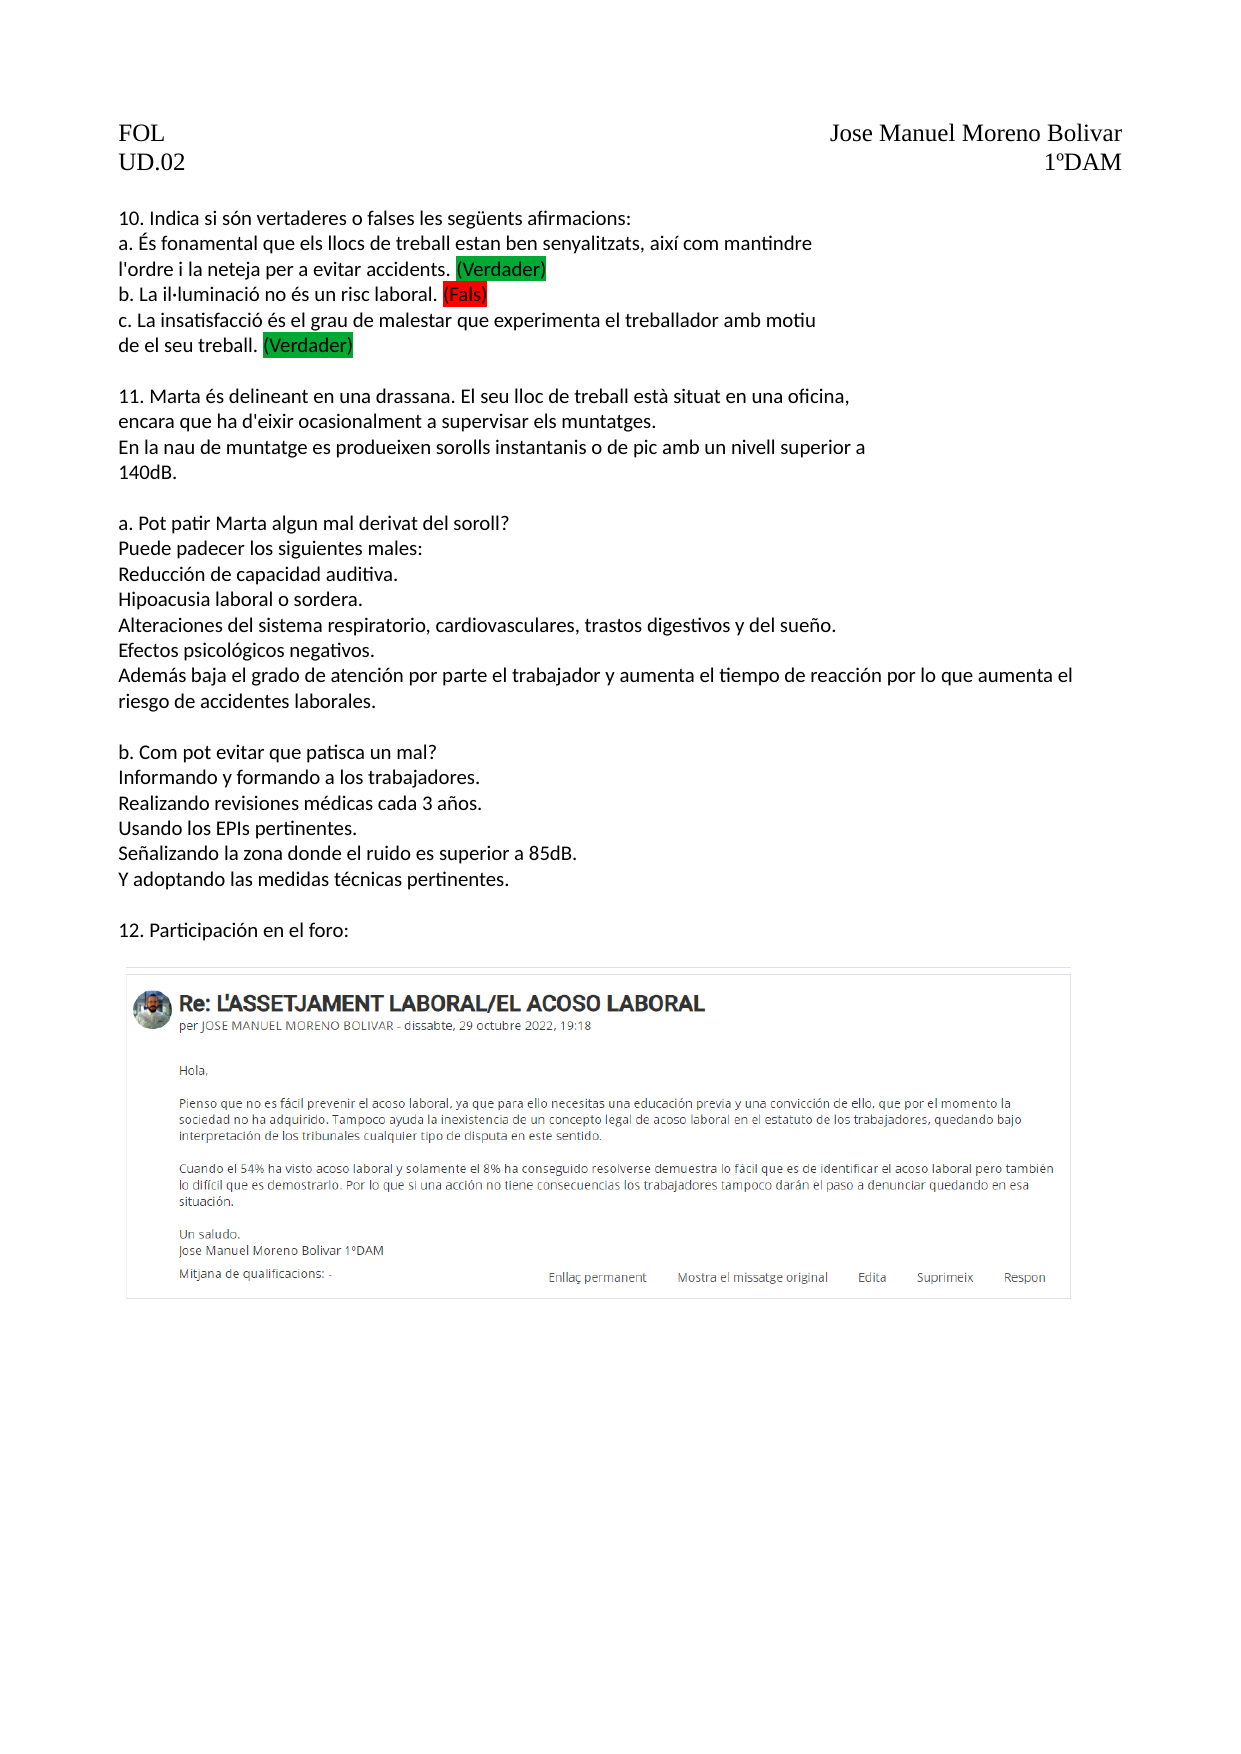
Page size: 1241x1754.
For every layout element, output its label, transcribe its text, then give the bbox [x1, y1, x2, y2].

text l'ordre i la neteja per a evitar accidents. (Verdader) [118, 256, 1122, 281]
picture [97, 967, 1083, 1307]
text b. La il·luminació no és un risc laboral. (Fals) [118, 281, 1122, 307]
text Efectos psicológicos negativos. [118, 637, 1122, 663]
text Hipoacusia laboral o sordera. [118, 586, 1122, 612]
text encara que ha d'eixir ocasionalment a supervisar els muntatges. [118, 408, 1122, 434]
text 140dB. [118, 459, 1122, 485]
text b. Com pot evitar que patisca un mal? [118, 739, 1122, 764]
text Señalizando la zona donde el ruido es superior a 85dB. [118, 841, 1122, 866]
text 11. Marta és delineant en una drassana. El seu lloc de treball està situat en una oficina, [118, 383, 1122, 408]
text Y adoptando las medidas técnicas pertinentes. [118, 866, 1122, 891]
text a. Pot patir Marta algun mal derivat del soroll? [118, 510, 1122, 536]
text Reducción de capacidad auditiva. [118, 561, 1122, 586]
text de el seu treball. (Verdader) [118, 332, 1122, 358]
text Realizando revisiones médicas cada 3 años. [118, 790, 1122, 815]
text 10. Indica si són vertaderes o falses les següents afirmacions: [118, 205, 1122, 231]
text 12. Participación en el foro: [118, 917, 1122, 942]
text En la nau de muntatge es produeixen sorolls instantanis o de pic amb un nivell superior a [118, 434, 1122, 459]
text Puede padecer los siguientes males: [118, 536, 1122, 561]
text Usando los EPIs pertinentes. [118, 815, 1122, 841]
text Alteraciones del sistema respiratorio, cardiovasculares, trastos digestivos y del sueño. [118, 612, 1122, 637]
text Informando y formando a los trabajadores. [118, 764, 1122, 790]
text c. La insatisfacció és el grau de malestar que experimenta el treballador amb motiu [118, 307, 1122, 332]
text a. És fonamental que els llocs de treball estan ben senyalitzats, així com mantindre [118, 231, 1122, 256]
text Además baja el grado de atención por parte el trabajador y aumenta el tiempo de reacción por lo que aumenta el riesgo de accidentes laborales. [118, 663, 1122, 713]
